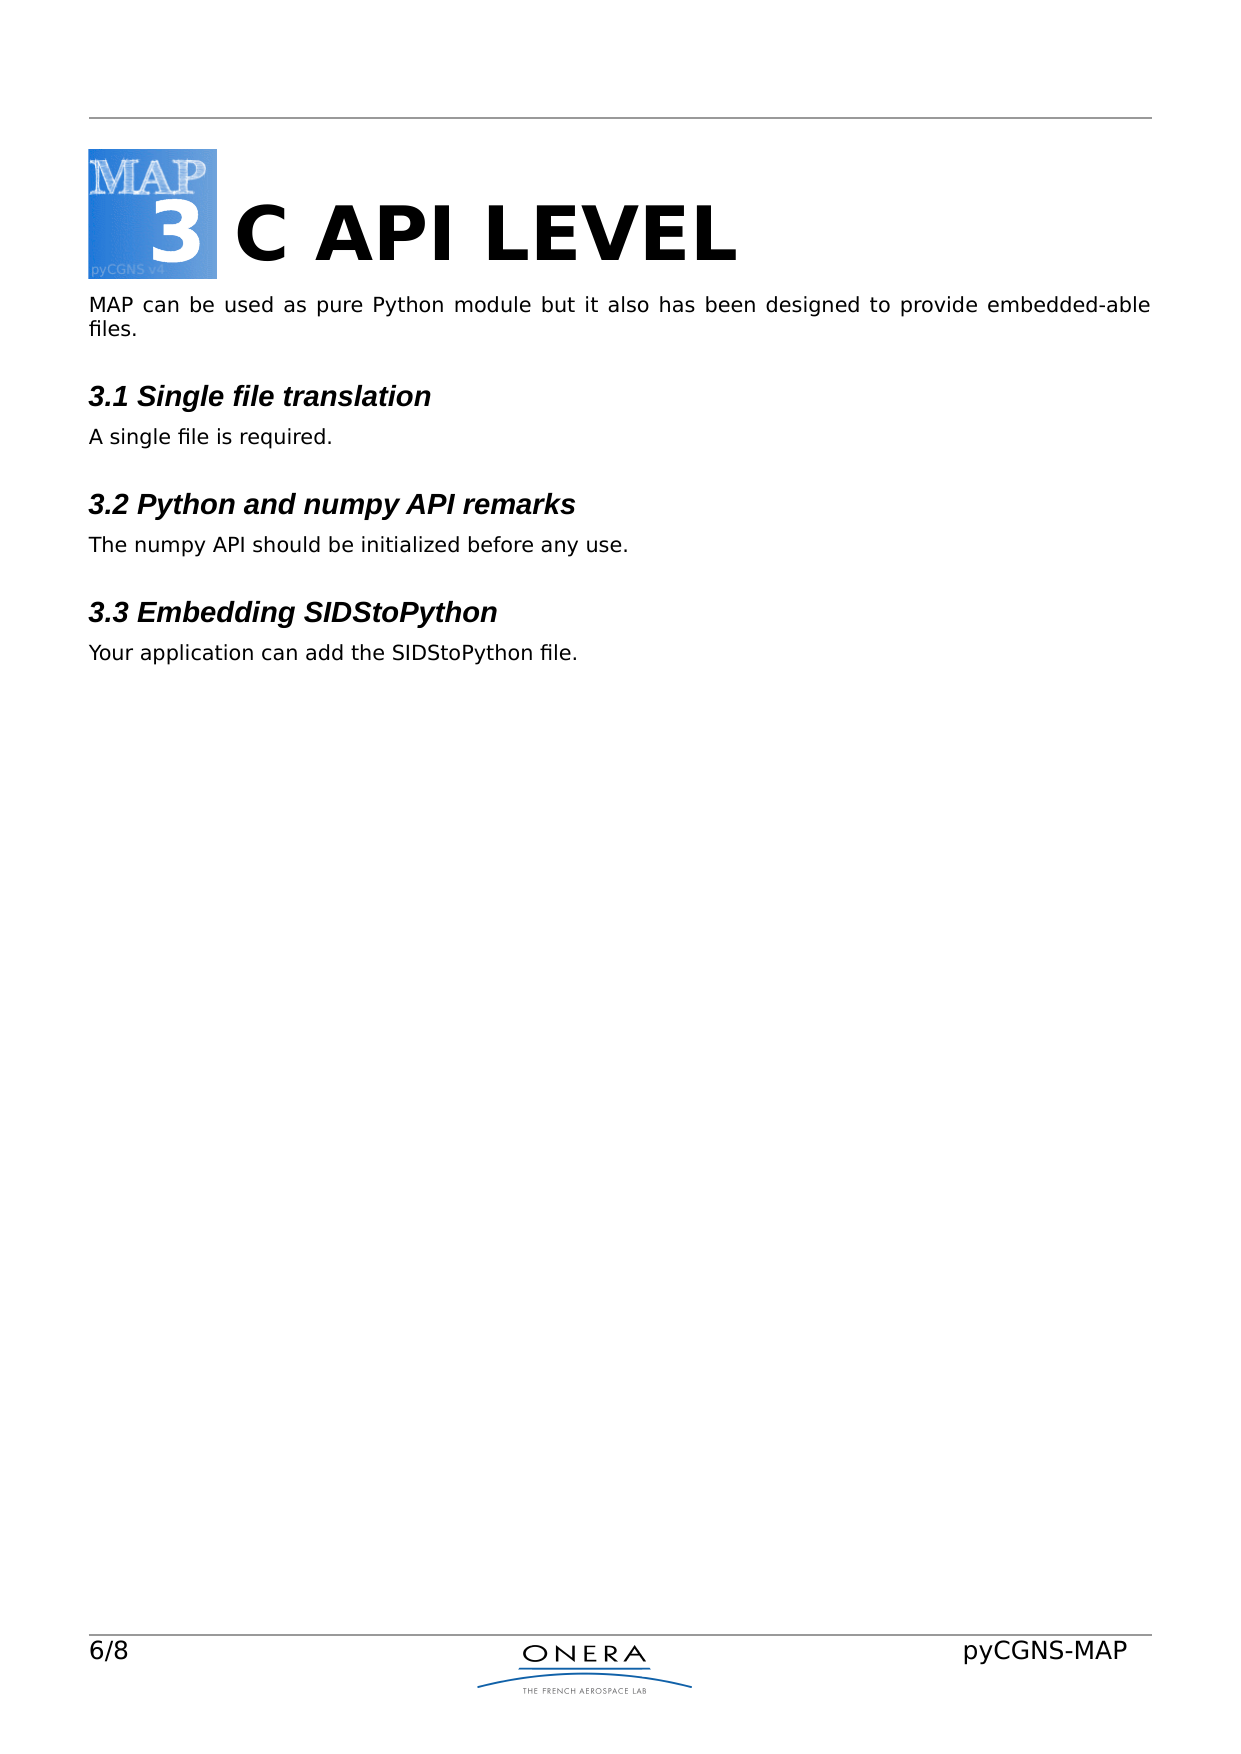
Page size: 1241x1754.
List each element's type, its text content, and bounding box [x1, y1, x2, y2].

subtitle Single file translation [58, 379, 1152, 413]
text A single file is required. [88, 425, 1152, 449]
text MAP can be used as pure Python module but it also has been designed to provide embedded-able files. [88, 293, 1152, 342]
text Your application can add the SIDStoPython file. [88, 641, 1152, 665]
subtitle C API LEVEL [88, 174, 1152, 281]
text The numpy API should be initialized before any use. [88, 533, 1152, 557]
subtitle Embedding SIDStoPython [58, 595, 1152, 628]
picture [88, 149, 217, 279]
picture [477, 1645, 692, 1694]
subtitle Python and numpy API remarks [58, 487, 1152, 520]
